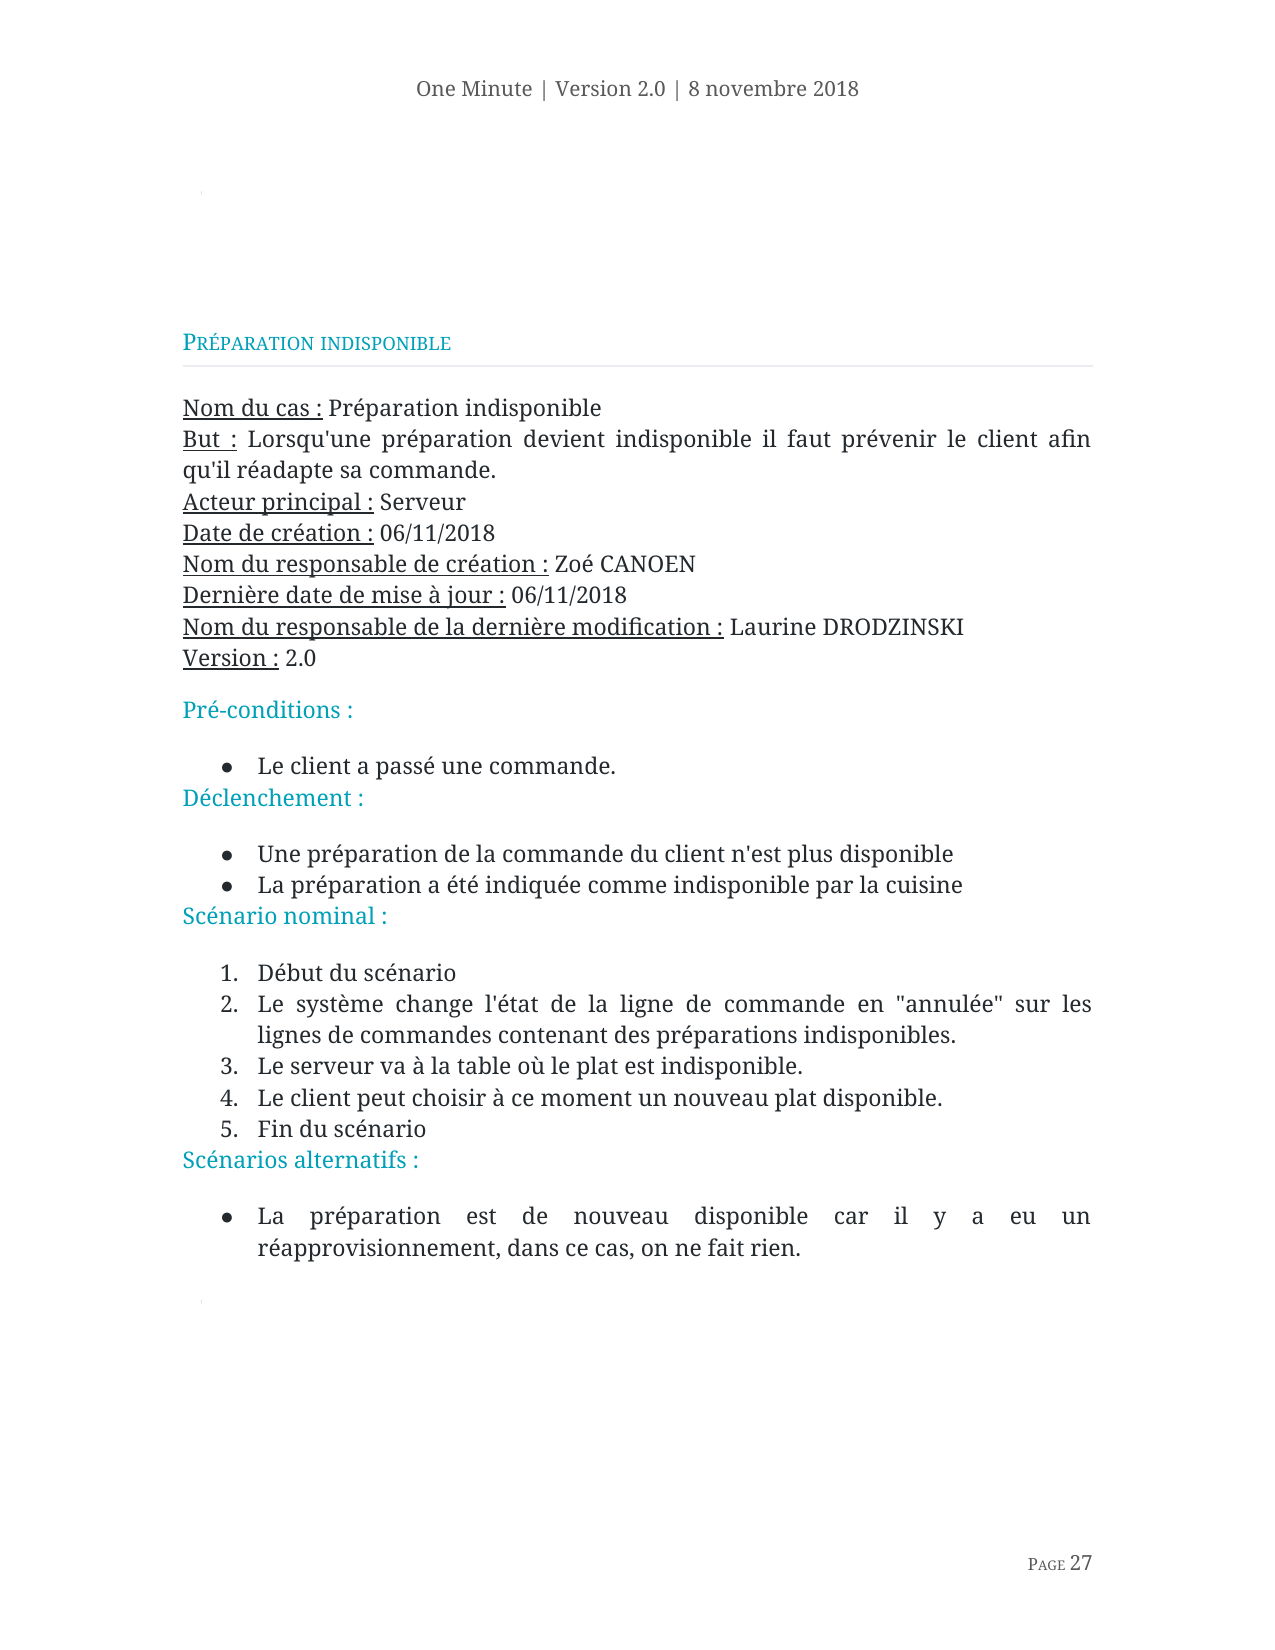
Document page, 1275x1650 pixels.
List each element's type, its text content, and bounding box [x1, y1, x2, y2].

text Nom du responsable de création : Zoé CANOEN [182, 548, 1093, 579]
text Scénario nominal : [182, 900, 1093, 931]
list Le client peut choisir à ce moment un nouveau plat disponible. [220, 1081, 1093, 1113]
list La préparation est de nouveau disponible car il y a eu un réapprovisionnement, dans ce cas, on ne fait rien. [220, 1200, 1093, 1263]
list La préparation a été indiquée comme indisponible par la cuisine [220, 869, 1093, 900]
text Nom du responsable de la dernière modification : Laurine DRODZINSKI [182, 611, 1093, 642]
text Date de création : 06/11/2018 [182, 517, 1093, 548]
text Pré-conditions : [182, 694, 1093, 725]
list Le client a passé une commande. [220, 750, 1093, 781]
text Acteur principal : Serveur [182, 486, 1093, 517]
list Fin du scénario [220, 1113, 1093, 1144]
text But : Lorsqu'une préparation devient indisponible il faut prévenir le client afin qu'il réadapte sa commande. [182, 423, 1093, 486]
list Une préparation de la commande du client n'est plus disponible [220, 838, 1093, 869]
text Nom du cas : Préparation indisponible [182, 392, 1093, 423]
subtitle Préparation indisponible [182, 326, 1093, 367]
list Le serveur va à la table où le plat est indisponible. [220, 1050, 1093, 1081]
text Dernière date de mise à jour : 06/11/2018 [182, 579, 1093, 611]
list Le système change l'état de la ligne de commande en "annulée" sur les lignes de commandes contenant des préparations indisponibles. [220, 988, 1093, 1050]
text Déclenchement : [182, 781, 1093, 813]
text Version : 2.0 [182, 642, 1093, 673]
text Scénarios alternatifs : [182, 1144, 1093, 1175]
list Début du scénario [220, 956, 1093, 988]
